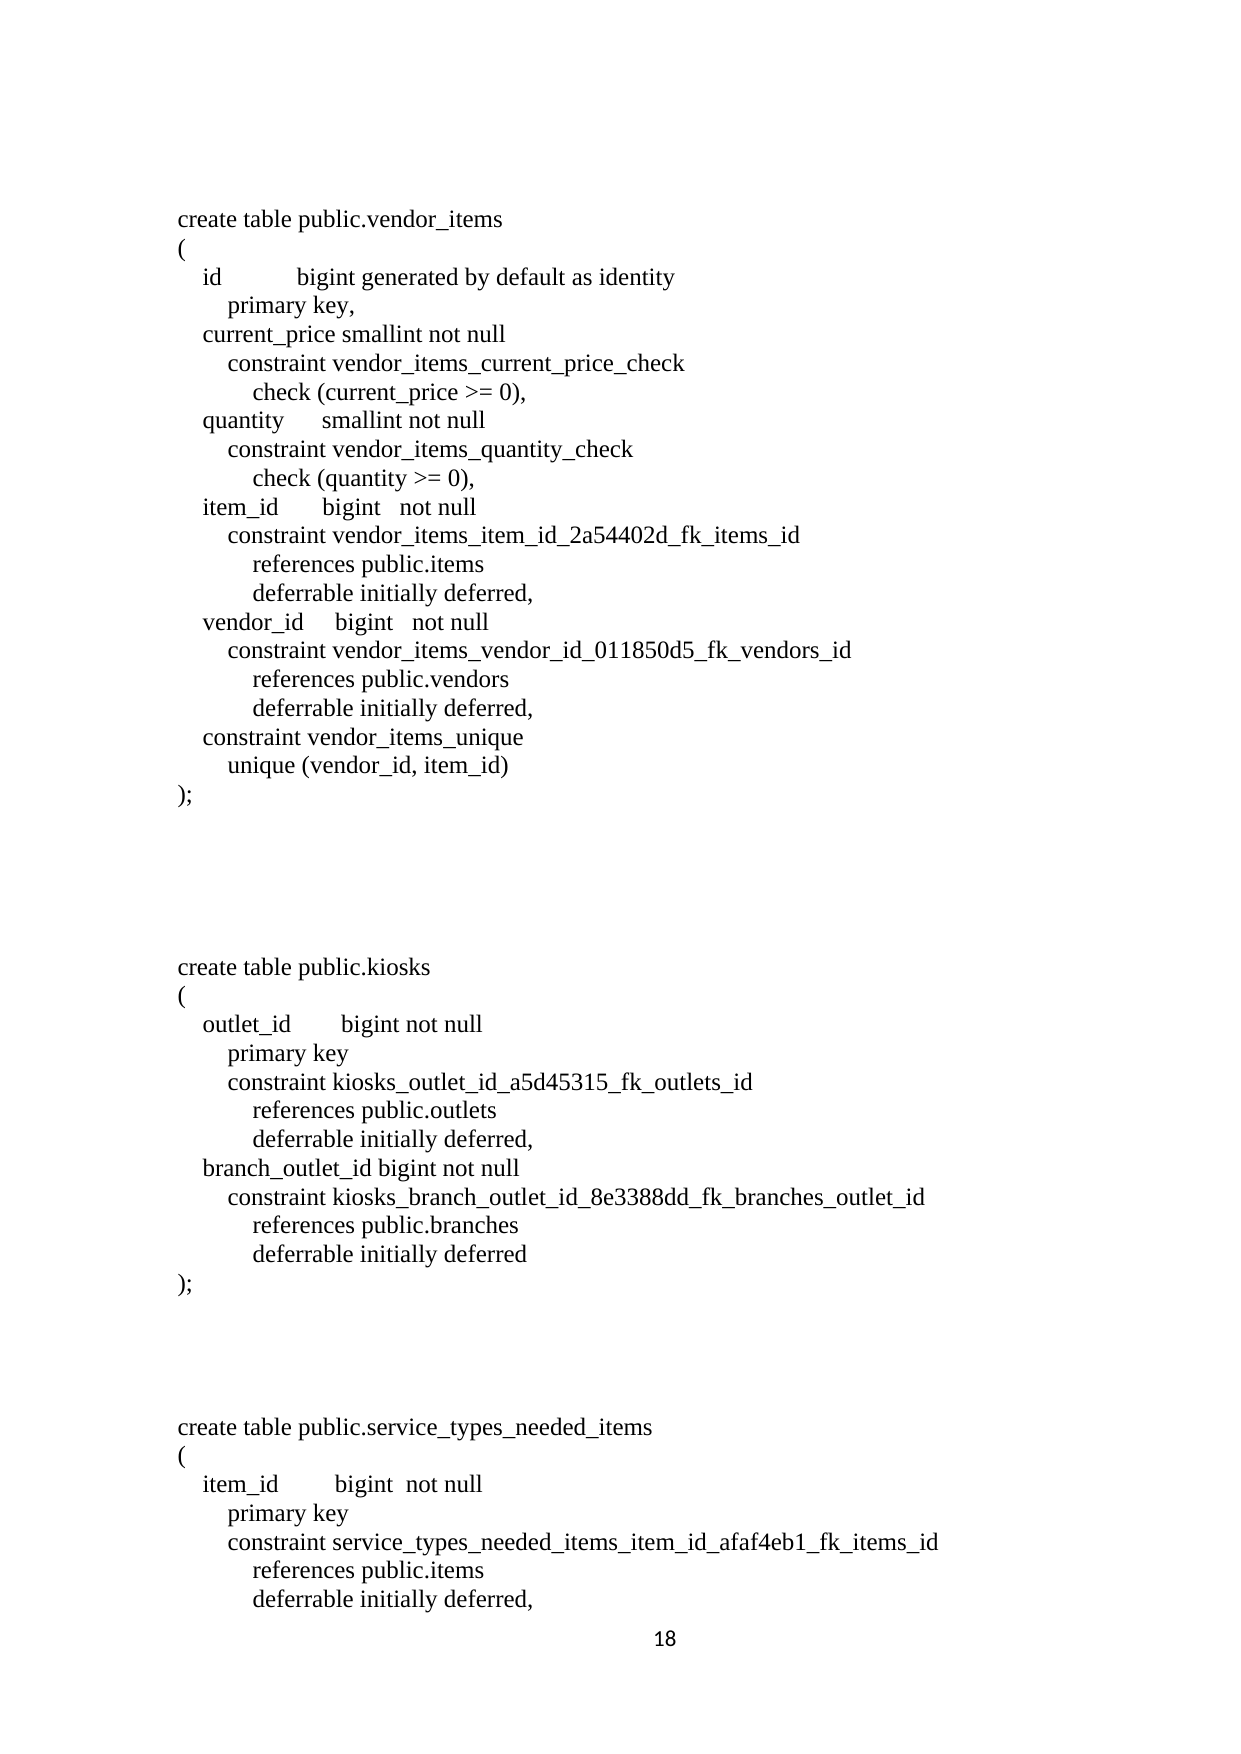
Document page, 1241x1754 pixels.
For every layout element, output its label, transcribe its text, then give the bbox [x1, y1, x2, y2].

text references public.items [177, 549, 1152, 578]
text constraint vendor_items_vendor_id_011850d5_fk_vendors_id [177, 636, 1152, 664]
text deferrable initially deferred, [177, 578, 1152, 607]
text primary key [177, 1038, 1152, 1067]
text constraint service_types_needed_items_item_id_afaf4eb1_fk_items_id [177, 1527, 1152, 1556]
text check (current_price >= 0), [177, 377, 1152, 406]
text primary key, [177, 291, 1152, 319]
text deferrable initially deferred, [177, 693, 1152, 722]
text item_id bigint not null [177, 1469, 1152, 1498]
text references public.items [177, 1556, 1152, 1584]
text unique (vendor_id, item_id) [177, 751, 1152, 779]
text constraint vendor_items_quantity_check [177, 434, 1152, 463]
text branch_outlet_id bigint not null [177, 1153, 1152, 1182]
text deferrable initially deferred, [177, 1584, 1152, 1613]
text references public.outlets [177, 1096, 1152, 1124]
text references public.branches [177, 1211, 1152, 1239]
text constraint vendor_items_item_id_2a54402d_fk_items_id [177, 521, 1152, 549]
text current_price smallint not null [177, 319, 1152, 348]
text constraint vendor_items_current_price_check [177, 348, 1152, 377]
text check (quantity >= 0), [177, 463, 1152, 492]
text item_id bigint not null [177, 492, 1152, 521]
text id bigint generated by default as identity [177, 262, 1152, 291]
text ); [177, 1268, 1152, 1297]
text references public.vendors [177, 664, 1152, 693]
text create table public.service_types_needed_items [177, 1412, 1152, 1441]
text deferrable initially deferred, [177, 1124, 1152, 1153]
text constraint kiosks_outlet_id_a5d45315_fk_outlets_id [177, 1067, 1152, 1096]
text create table public.kiosks [177, 952, 1152, 981]
text ( [177, 1441, 1152, 1469]
text vendor_id bigint not null [177, 607, 1152, 636]
text constraint kiosks_branch_outlet_id_8e3388dd_fk_branches_outlet_id [177, 1182, 1152, 1211]
text outlet_id bigint not null [177, 1009, 1152, 1038]
text primary key [177, 1498, 1152, 1527]
text create table public.vendor_items [177, 204, 1152, 233]
text deferrable initially deferred [177, 1239, 1152, 1268]
text ); [177, 779, 1152, 808]
text quantity smallint not null [177, 406, 1152, 434]
text constraint vendor_items_unique [177, 722, 1152, 751]
text ( [177, 981, 1152, 1009]
text ( [177, 233, 1152, 262]
